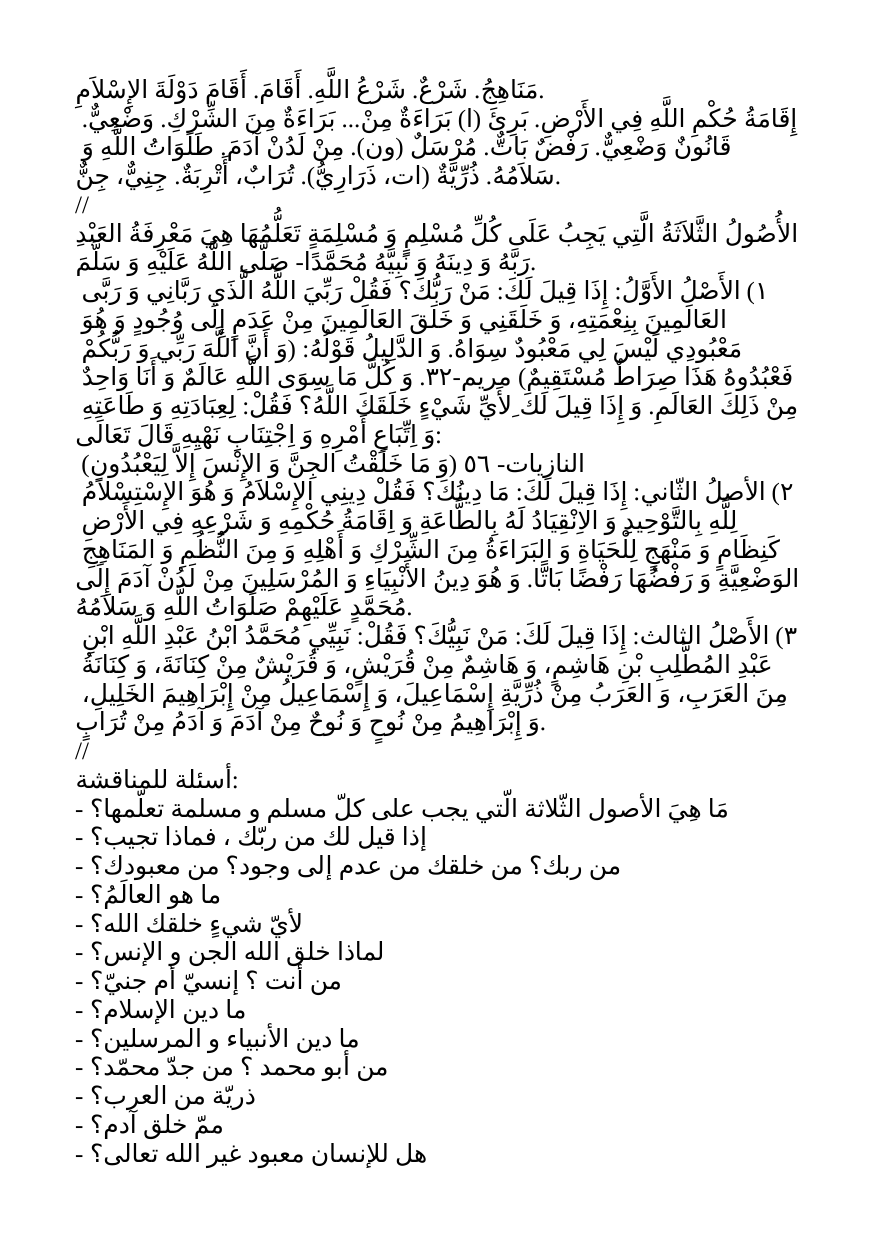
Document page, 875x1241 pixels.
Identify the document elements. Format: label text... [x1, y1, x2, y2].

text // [75, 449, 799, 477]
text ٢) الأصلُ الثّاني: إِذَا قِيلَ لَكَ: مَا دِينُكَ؟ فَقُلْ دِينِي الإِسْلاَمُ وَ هُوَ الإِسْتِسْلاَمُ لِلَّهِ بِالتَّوْحِيدِ وَ الاِنْقِيَادُ لَهُ بِالطَّاعَةِ وَ اِقَامَةُ حُكْمِهِ وَ شَرْعِهِ فِي الأَرْضِ كَنِظَامٍ وَ مَنْهَجٍ لِلْحَيَاةِ وَ البَرَاءَةُ مِنَ الشِّرْكِ وَ أَهْلِهِ وَ مِنَ النُّظُمِ وَ المَنَاهِجِ الوَضْعِيَّةِ وَ رَفْضُهَا رَفْضًا بَاتًّا. وَ هُوَ دِينُ الأَنْبِيَاءِ وَ المُرْسَلِينَ مِنْ لَدُنْ آدَمَ إِلَى مُحَمَّدٍ عَلَيْهِمْ صَلَوَاتُ اللَّهِ وَ سَلاَمُهُ. [75, 190, 799, 334]
text - هل للإنسان معبود غير الله تعالى؟ [75, 851, 799, 880]
text - لأيّ شيءٍ خلقك الله؟ [75, 621, 799, 650]
text أسئلة للمناقشة: [75, 477, 799, 506]
text ١) الأَصْلُ الأَوَّلُ: إِذَا قِيلَ لَكَ: مَنْ رَبُّكَ؟ فَقُلْ رَبِّيَ اللَّهُ الَّذَي رَبَّانِي وَ رَبَّى العَالَمِينَ بِنِعْمَتِهِ، وَ خَلَقَنِي وَ خَلَقَ العَالَمِينَ مِنْ عَدَمٍ إِلَى وُجُودٍ وَ هُوَ مَعْبُودِي لَيْسَ لِي مَعْبُودٌ سِوَاهُ. وَ الدَّلِيلُ قَوْلُهُ: (وَ أَنَّ اللَّهَ رَبِّي وَ رَبُّكُمْ فَعْبُدُوهُ هَذَا صِرَاطٌ مُسْتَقِيمٌ) مريم-٣٢. وَ كُلَّ مَا سِوَى اللَّهِ عَالَمٌ وَ أَنَا وَاحِدٌ مِنْ ذَلِكَ العَالَمِ. وَ إِذَا قِيلَ لَكَ ِلأَيِّ شَيْءٍ خَلَقَكَ اللَّهُ؟ فَقُلْ: لِعِبَادَتِهِ وَ طَاعَتِهِ وَ اِتِّبَاعِ أَمْرِهِ وَ اِجْتِنَابِ نَهْيِهِ قَالَ تَعَالَى: [75, 75, 799, 161]
text - ما دين الإسلام؟ [75, 707, 799, 736]
text - ذريّة من العرب؟ [75, 794, 799, 822]
text أَعْظَمُ. أَشْرَكَ بِاللَّهِ. ذَنْبٌ، ذُنُوبٌ. عَلَى الإِطْلاَقِ. زِنًى. خَمْرٌ، خُمُورٌ. قَتَلَ (و) قَتْلٌ. قَطَعَ الطَّرِيقَ. قَطْعُ الطَّرِيقِ. دُونَ... عَقَّ (و) عُقُوقٌ. غَفَرَ (ي) مَغْفِرَةٌ، غُفْرَانٌ. شَاءَ (ا) مَشِيئَةٌ. لِمَنْ يَشَاءُ. خَفِيَ (ا) خَفَاءٌ عَلَى. يَخْفَى عَلَى كَثِيرٍ مِنَ النَّاسِ. بَلْ. أَخْفَى مِنْ. دَبَّ (ي) دَبِيبٌ. أَخْفَى مِنْ دَبِيبِ النَّمْلِ. صَخْرَةٌ، صَخْرٌ. صَخْرَةٌ صَمَّاءُ. لَيْلَةٌ ظَلْمَاءُ. أَبْطَلَ. الصَّالِحَاتُ. حَبِطَ (ا) حُبُوطٌ. لَئِنْ... لَئِنْ أَشْرَكْتَ لَيَحْبَطَنَّ عَمَلُكَ. َلاَقْتُلَنَّكَ. خَاسِرٌ (ون). أَحْبَطَ. تَابَ مِنْ ذَنْبِهِ. صَرَفَ (ي) صَرْفٌ. صَرَفَ العِبَادَةَ لِغَيْرِ اللَّهِ. صَرَفَ المَالَ فِي وُجُوهِ الخَيْرِ. عَلَيْكَ أَنْ تَحْيَا حَيَاتَكَ عَلَى وَجْهٍ يُرْضِي اللَّهَ. مَا حُكْمُهُ فِي الإِسْلاَمِ؟ إِنَّ اللَّهَ لاَ يَغْفِرُ أَنْ يُشْرَكَ بِهِ. [75, 966, 799, 1167]
text - ما هو العالَمُ؟ [75, 592, 799, 621]
text - ما دين الأنبياء و المرسلين؟ [75, 736, 799, 765]
text - من أبو محمد ؟ من جدّ محمّد؟ [75, 765, 799, 794]
text التَّوْحِيدُ وَ الشِّرْكُ [75, 937, 799, 966]
text - ممّ خلق آدم؟ [75, 822, 799, 851]
text - لماذا خلق الله الجن و الإنس؟ [75, 650, 799, 679]
text - اذكر الأصول الثلاثة التي يجب على كل مسلم و مسلمة تعلّمها؟ [75, 880, 799, 909]
text (وَ مَا خَلَقْتُ الجِنَّ وَ الإِنْسَ إِلاَّ لِيَعْبُدُونِ) النازيات- ٥٦ [75, 161, 799, 190]
text ٣) الأَصْلُ الثالث: إِذَا قِيلَ لَكَ: مَنْ نَبِيُّكَ؟ فَقُلْ: نَبِيِّي مُحَمَّدُ ابْنُ عَبْدِ اللَّهِ ابْنِ عَبْدِ المُطَّلِبِ بْنِ هَاشِمٍ، وَ هَاشِمٌ مِنْ قُرَيْشٍ، وَ قُرَيْشٌ مِنْ كِنَانَةَ، وَ كِنَانَةُ مِنَ العَرَبِ، وَ العَرَبُ مِنْ ذُرِّيَّةِ إِسْمَاعِيلَ، وَ إِسْمَاعِيلُ مِنْ إِبْرَاهِيمَ الخَلِيلِ، وَ إِبْرَاهِيمُ مِنْ نُوحٍ وَ نُوحٌ مِنْ آدَمَ وَ آدَمُ مِنْ تُرَابٍ. [75, 334, 799, 449]
subtitle -١١٩- ¤ [75, 909, 799, 937]
text - إذا قيل لك من ربّك ، فماذا تجيب؟ [75, 535, 799, 564]
text - مَا هِيَ الأصول الثّلاثة الّتي يجب على كلّ مسلم و مسلمة تعلّمها؟ [75, 506, 799, 535]
text - من ربك؟ من خلقك من عدم إلى وجود؟ من معبودك؟ [75, 564, 799, 592]
text - من أنت ؟ إنسيّ أم جنيّ؟ [75, 679, 799, 707]
